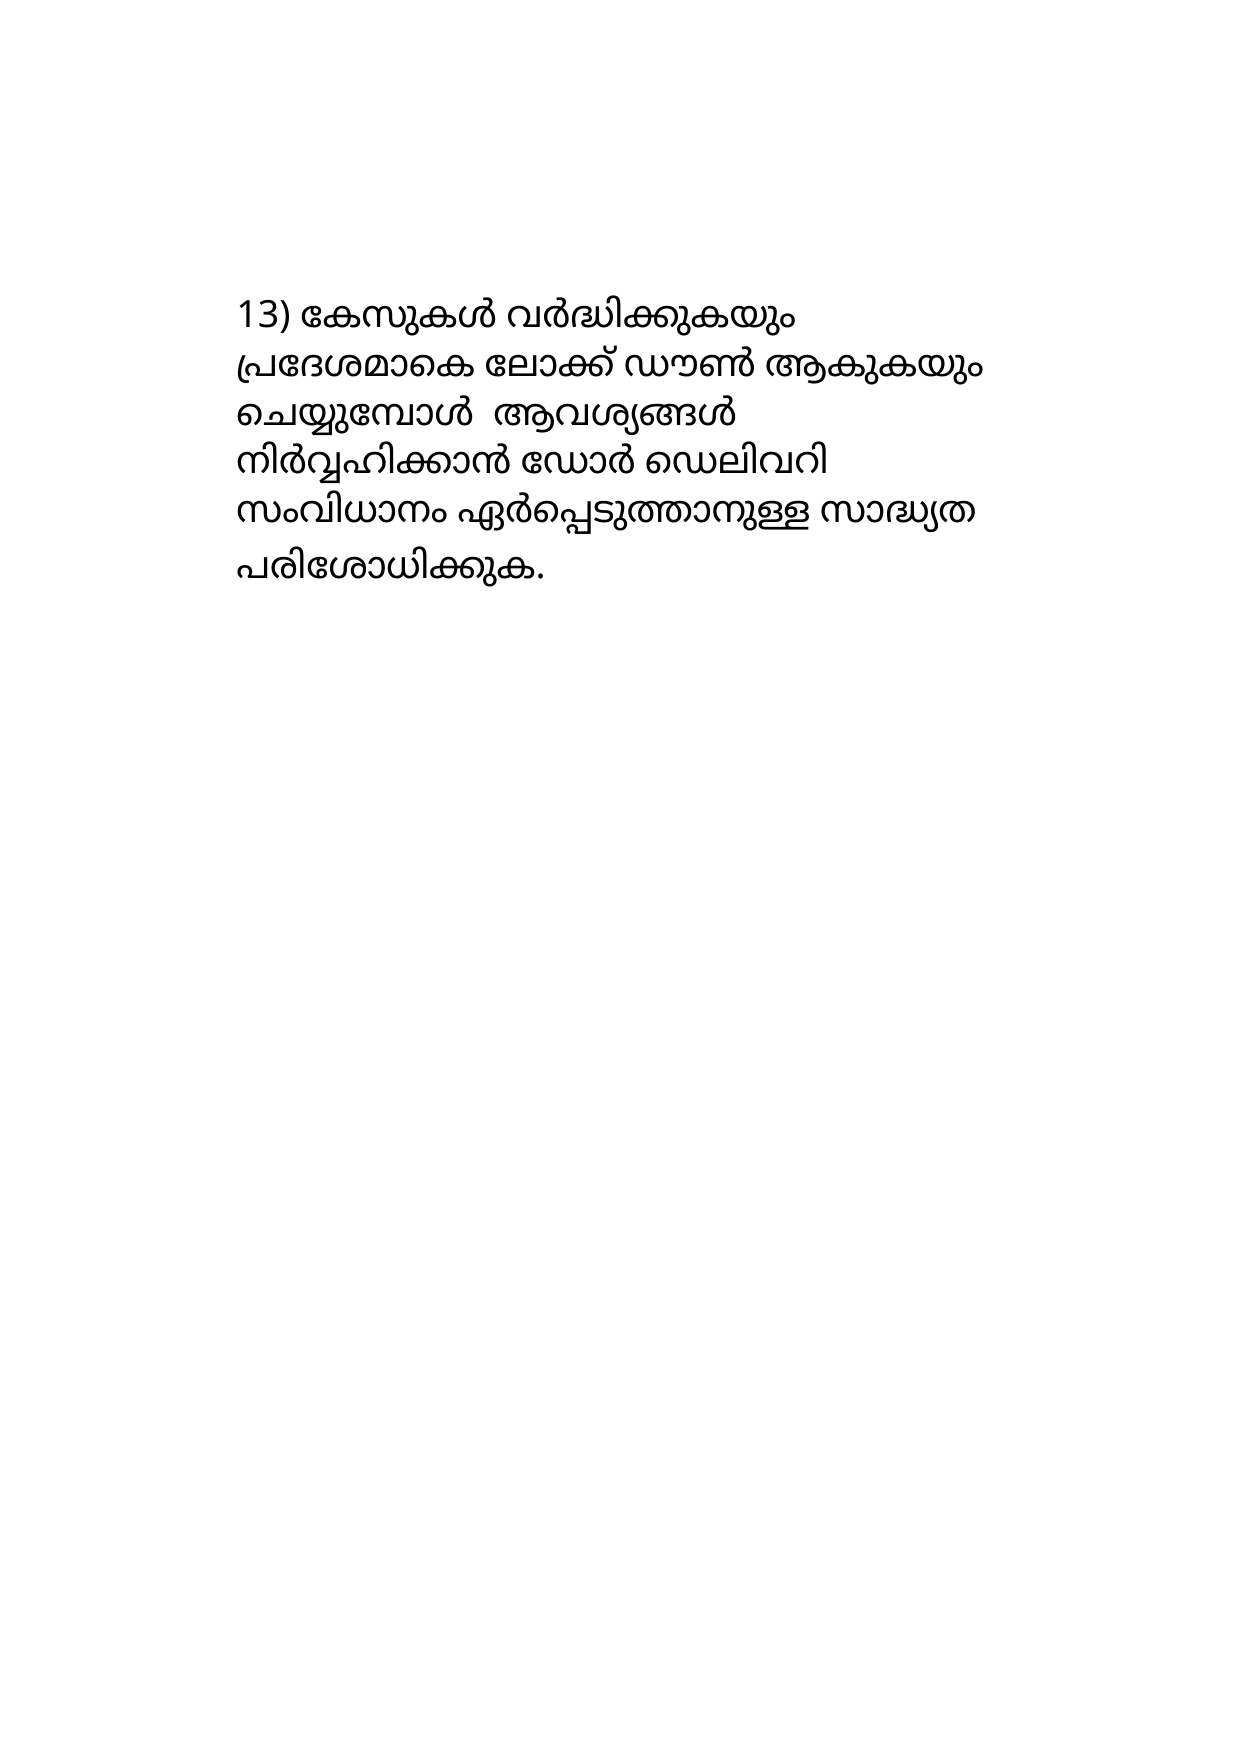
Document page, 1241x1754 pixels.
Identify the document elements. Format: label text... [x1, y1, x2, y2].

text 13) കേസുകൾ വർദ്ധിക്കുകയും പ്രദേശമാകെ ലോക്ക് ഡൗൺ ആകുകയും ചെയ്യുമ്പോൾ ആവശ്യങ്ങൾ നിർവ്വഹിക്കാൻ ഡോർ ഡെലിവറി സംവിധാനം ഏർപ്പെടുത്താനുള്ള സാദ്ധ്യത പരിശോധിക്കുക. [236, 287, 1004, 593]
